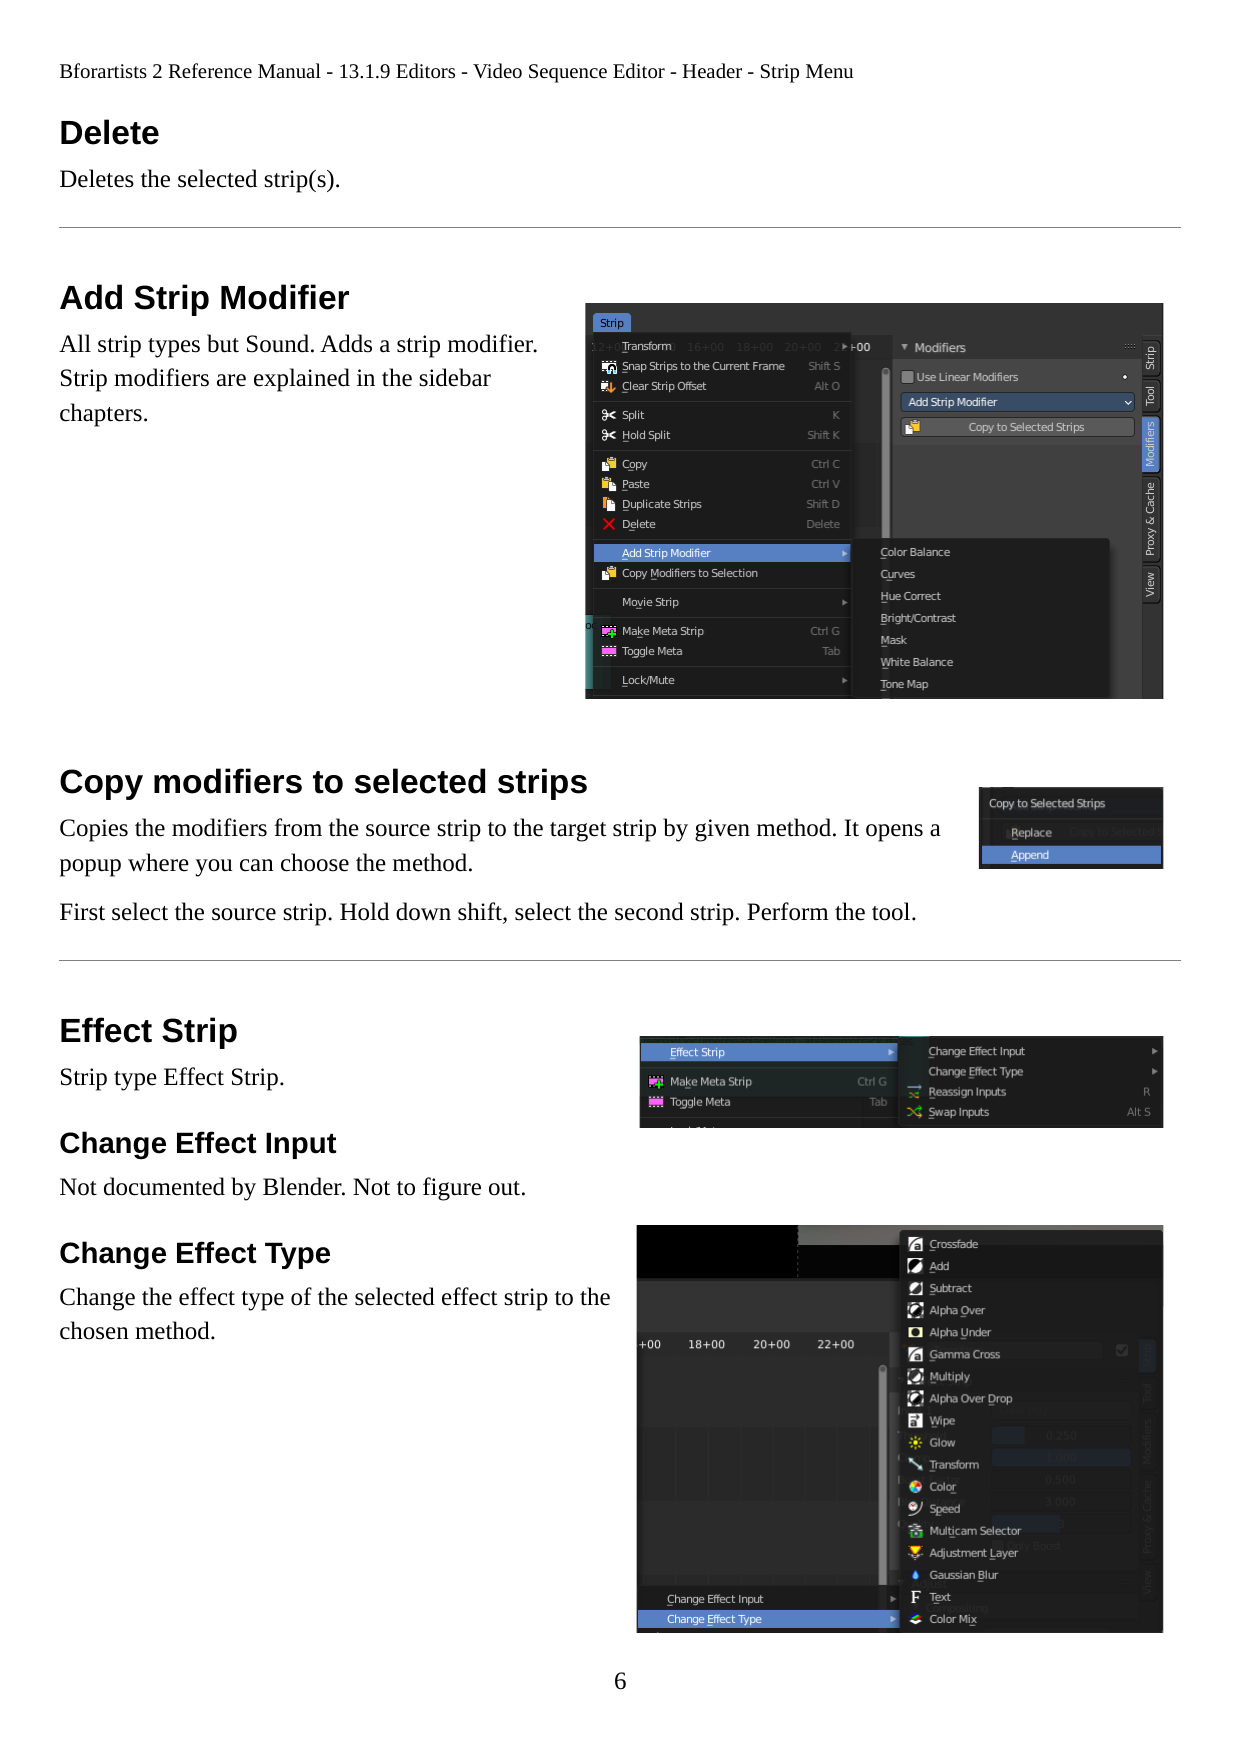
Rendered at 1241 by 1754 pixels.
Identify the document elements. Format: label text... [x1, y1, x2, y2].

subtitle Add Strip Modifier [59, 278, 1181, 316]
picture [636, 1225, 1164, 1633]
text Copies the modifiers from the source strip to the target strip by given method. It opens a popup where you can choose the method. [59, 813, 1181, 877]
text [1164, 1062, 1181, 1091]
text Change the effect type of the selected effect strip to the chosen method. [59, 1282, 636, 1345]
text Strip type Effect Strip. [59, 1062, 639, 1091]
picture [978, 787, 1164, 869]
subtitle [1164, 1236, 1181, 1269]
subtitle Change Effect Type [59, 1236, 636, 1269]
text All strip types but Sound. Adds a strip modifier. Strip modifiers are explained in the sidebar chapters. [59, 329, 585, 427]
subtitle Change Effect Input [59, 1126, 1181, 1159]
text First select the source strip. Hold down shift, select the second strip. Perform the tool. [59, 897, 1181, 926]
picture [639, 1036, 1164, 1128]
subtitle Copy modifiers to selected strips [59, 762, 1181, 801]
subtitle Delete [59, 113, 1181, 151]
subtitle Effect Strip [59, 1011, 1181, 1049]
text Deletes the selected strip(s). [59, 164, 1181, 192]
picture [585, 303, 1164, 699]
text Not documented by Blender. Not to figure out. [59, 1172, 1181, 1201]
